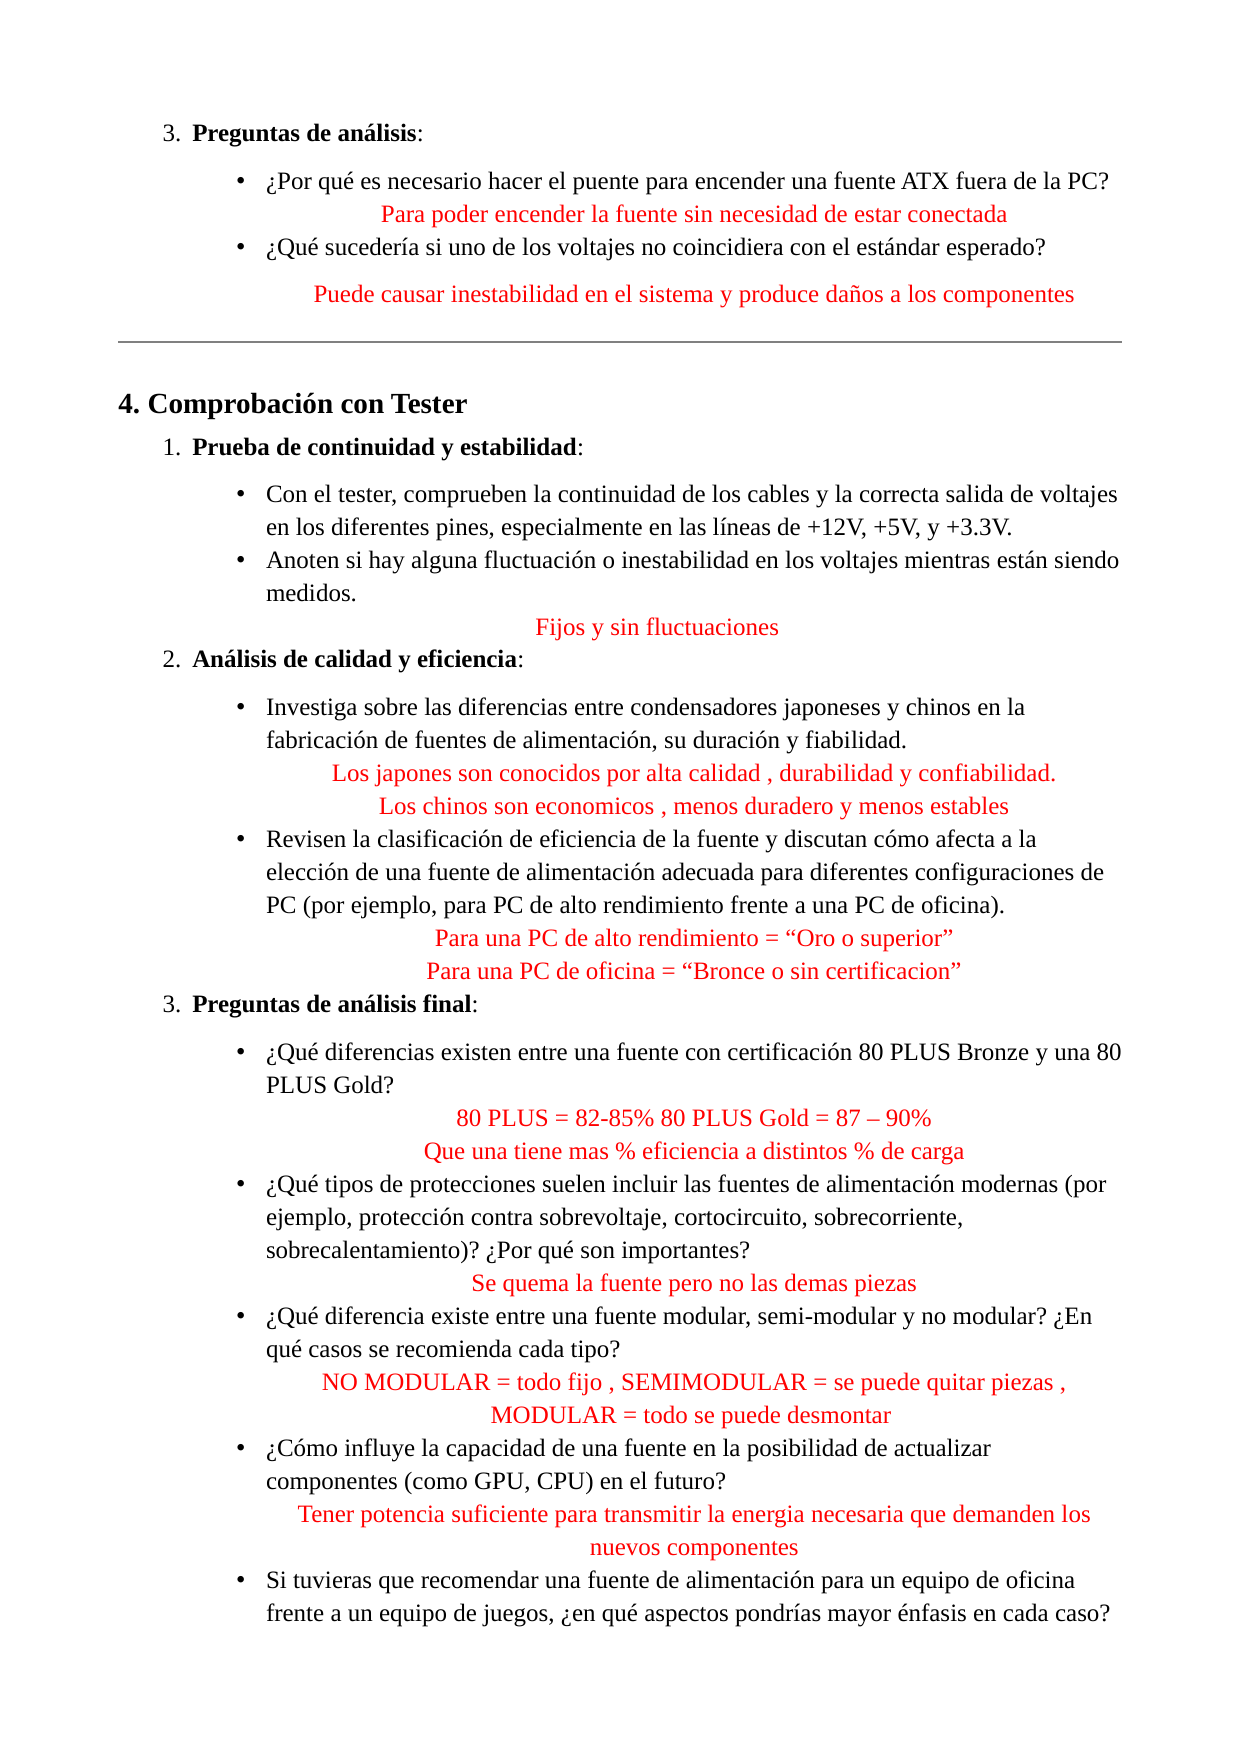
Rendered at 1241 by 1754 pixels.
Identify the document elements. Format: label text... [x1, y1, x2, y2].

list Con el tester, comprueben la continuidad de los cables y la correcta salida de voltajes en los diferentes pines, especialmente en las líneas de +12V, +5V, y +3.3V. [236, 479, 1122, 541]
list ¿Qué diferencia existe entre una fuente modular, semi-modular y no modular? ¿En qué casos se recomienda cada tipo? [236, 1301, 1122, 1363]
subtitle 4. Comprobación con Tester [118, 386, 1122, 419]
list NO MODULAR = todo fijo , SEMIMODULAR = se puede quitar piezas , MODULAR = todo se puede desmontar [236, 1367, 1122, 1429]
list 80 PLUS = 82-85% 80 PLUS Gold = 87 – 90% [236, 1103, 1122, 1132]
list ¿Por qué es necesario hacer el puente para encender una fuente ATX fuera de la PC? [236, 166, 1122, 194]
list Tener potencia suficiente para transmitir la energia necesaria que demanden los nuevos componentes [236, 1499, 1122, 1561]
list Para una PC de oficina = “Bronce o sin certificacion” [236, 956, 1122, 985]
list Si tuvieras que recomendar una fuente de alimentación para un equipo de oficina frente a un equipo de juegos, ¿en qué aspectos pondrías mayor énfasis en cada caso? [236, 1565, 1122, 1627]
list Análisis de calidad y eficiencia: [162, 644, 1122, 673]
list ¿Qué diferencias existen entre una fuente con certificación 80 PLUS Bronze y una 80 PLUS Gold? [236, 1037, 1122, 1099]
list Para una PC de alto rendimiento = “Oro o superior” [236, 923, 1122, 952]
list ¿Qué tipos de protecciones suelen incluir las fuentes de alimentación modernas (por ejemplo, protección contra sobrevoltaje, cortocircuito, sobrecorriente, sobrecalentamiento)? ¿Por qué son importantes? [236, 1169, 1122, 1264]
list ¿Qué sucedería si uno de los voltajes no coincidiera con el estándar esperado? [236, 232, 1122, 261]
list Revisen la clasificación de eficiencia de la fuente y discutan cómo afecta a la elección de una fuente de alimentación adecuada para diferentes configuraciones de PC (por ejemplo, para PC de alto rendimiento frente a una PC de oficina). [236, 824, 1122, 919]
list Los chinos son economicos , menos duradero y menos estables [236, 791, 1122, 820]
list Los japones son conocidos por alta calidad , durabilidad y confiabilidad. [236, 758, 1122, 787]
list Investiga sobre las diferencias entre condensadores japoneses y chinos en la fabricación de fuentes de alimentación, su duración y fiabilidad. [236, 692, 1122, 754]
list Preguntas de análisis: [162, 118, 1122, 147]
list Que una tiene mas % eficiencia a distintos % de carga [236, 1136, 1122, 1165]
list Preguntas de análisis final: [162, 989, 1122, 1018]
list Puede causar inestabilidad en el sistema y produce daños a los componentes [236, 279, 1122, 308]
list Anoten si hay alguna fluctuación o inestabilidad en los voltajes mientras están siendo medidos. [236, 546, 1122, 607]
list ¿Cómo influye la capacidad de una fuente en la posibilidad de actualizar componentes (como GPU, CPU) en el futuro? [236, 1433, 1122, 1495]
list Para poder encender la fuente sin necesidad de estar conectada [236, 199, 1122, 227]
list Fijos y sin fluctuaciones [162, 612, 1122, 640]
list Se quema la fuente pero no las demas piezas [236, 1268, 1122, 1297]
list Prueba de continuidad y estabilidad: [162, 432, 1122, 461]
